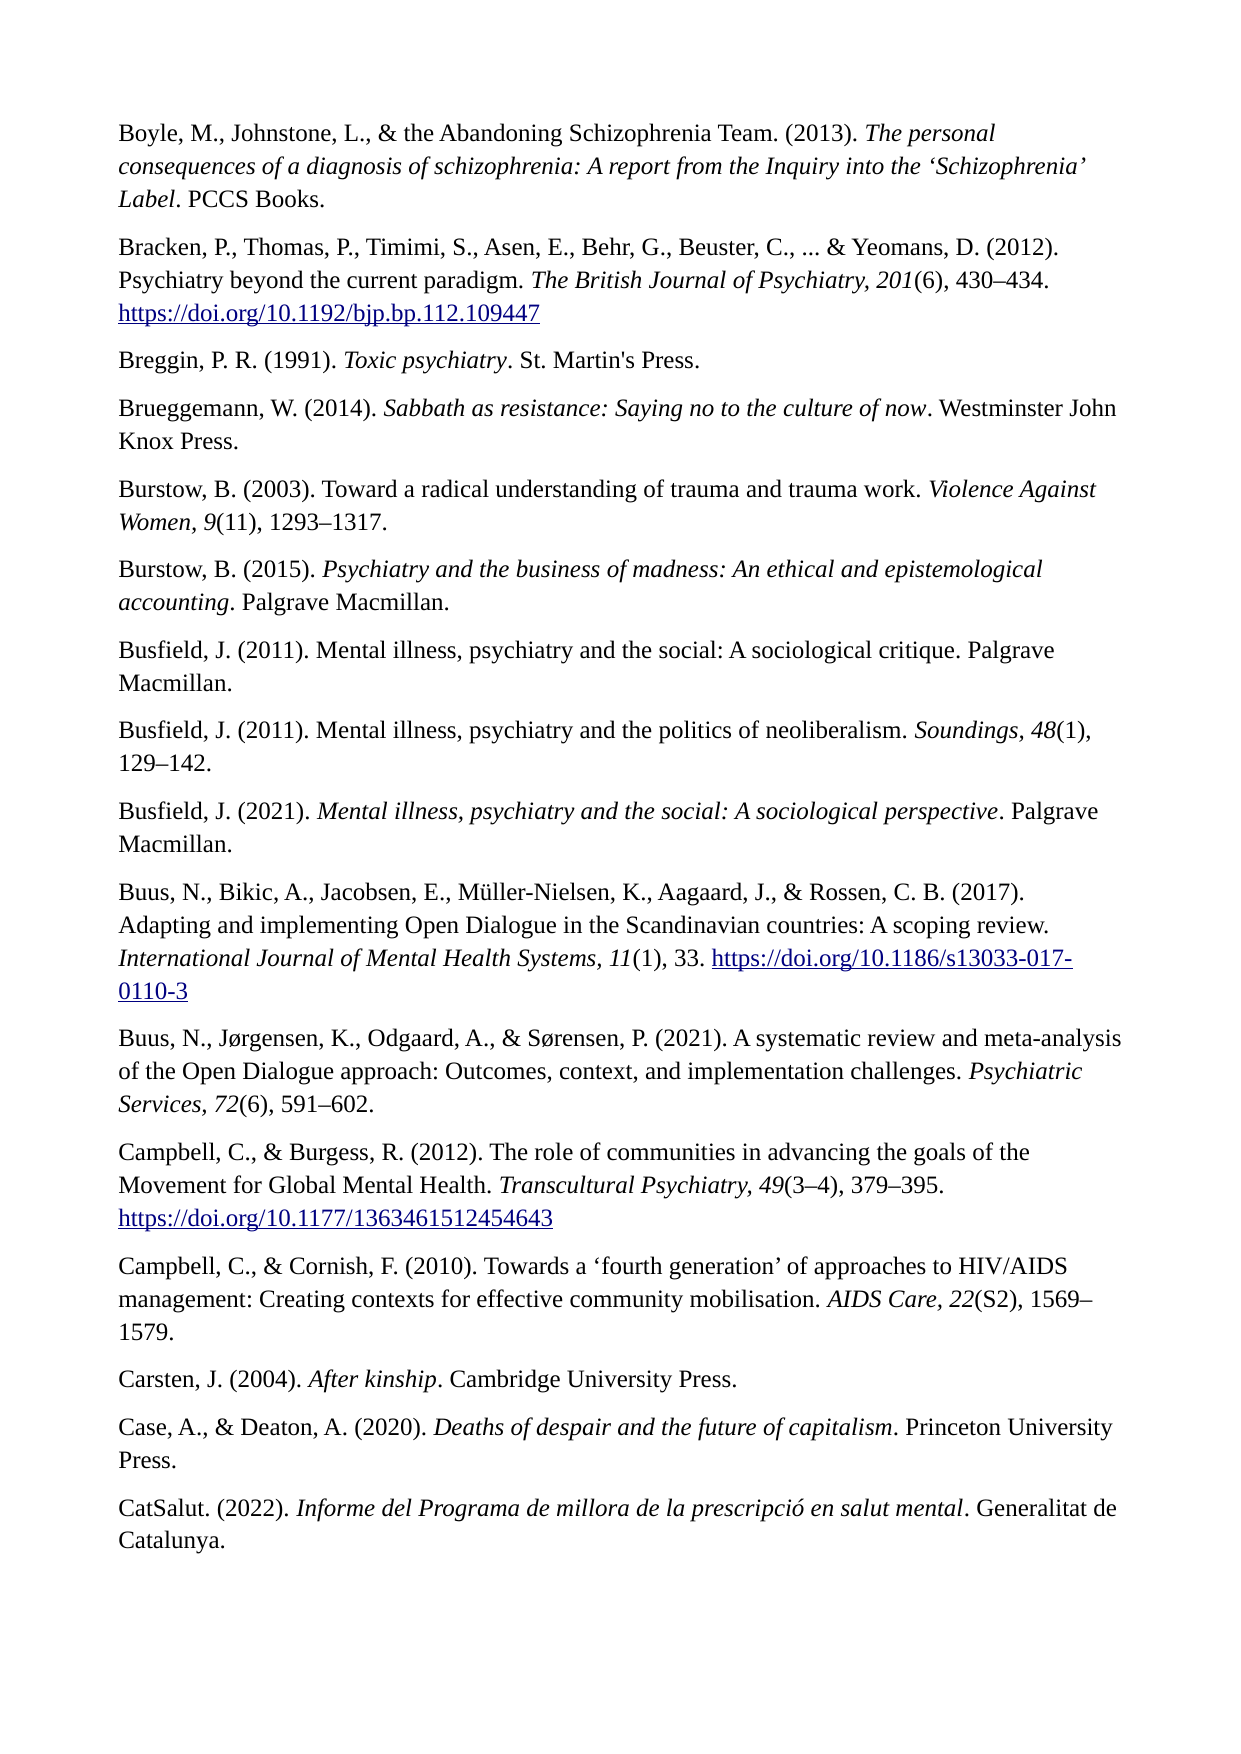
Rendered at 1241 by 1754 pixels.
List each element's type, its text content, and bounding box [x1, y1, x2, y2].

text Busfield, J. (2021). Mental illness, psychiatry and the social: A sociological perspective. Palgrave Macmillan. [118, 796, 1122, 858]
text Bracken, P., Thomas, P., Timimi, S., Asen, E., Behr, G., Beuster, C., ... & Yeomans, D. (2012). Psychiatry beyond the current paradigm. The British Journal of Psychiatry, 201(6), 430–434. https://doi.org/10.1192/bjp.bp.112.109447 [118, 232, 1122, 327]
text Busfield, J. (2011). Mental illness, psychiatry and the politics of neoliberalism. Soundings, 48(1), 129–142. [118, 716, 1122, 777]
text Burstow, B. (2015). Psychiatry and the business of madness: An ethical and epistemological accounting. Palgrave Macmillan. [118, 554, 1122, 616]
text Campbell, C., & Burgess, R. (2012). The role of communities in advancing the goals of the Movement for Global Mental Health. Transcultural Psychiatry, 49(3–4), 379–395. https://doi.org/10.1177/1363461512454643 [118, 1137, 1122, 1232]
text Boyle, M., Johnstone, L., & the Abandoning Schizophrenia Team. (2013). The personal consequences of a diagnosis of schizophrenia: A report from the Inquiry into the ‘Schizophrenia’ Label. PCCS Books. [118, 118, 1122, 213]
text Case, A., & Deaton, A. (2020). Deaths of despair and the future of capitalism. Princeton University Press. [118, 1412, 1122, 1474]
text Campbell, C., & Cornish, F. (2010). Towards a ‘fourth generation’ of approaches to HIV/AIDS management: Creating contexts for effective community mobilisation. AIDS Care, 22(S2), 1569–1579. [118, 1251, 1122, 1346]
text Carsten, J. (2004). After kinship. Cambridge University Press. [118, 1364, 1122, 1393]
text Breggin, P. R. (1991). Toxic psychiatry. St. Martin's Press. [118, 345, 1122, 374]
text Burstow, B. (2003). Toward a radical understanding of trauma and trauma work. Violence Against Women, 9(11), 1293–1317. [118, 474, 1122, 535]
text Brueggemann, W. (2014). Sabbath as resistance: Saying no to the culture of now. Westminster John Knox Press. [118, 393, 1122, 455]
text CatSalut. (2022). Informe del Programa de millora de la prescripció en salut mental. Generalitat de Catalunya. [118, 1493, 1122, 1554]
text Busfield, J. (2011). Mental illness, psychiatry and the social: A sociological critique. Palgrave Macmillan. [118, 635, 1122, 697]
text Buus, N., Bikic, A., Jacobsen, E., Müller-Nielsen, K., Aagaard, J., & Rossen, C. B. (2017). Adapting and implementing Open Dialogue in the Scandinavian countries: A scoping review. International Journal of Mental Health Systems, 11(1), 33. https://doi.org/10.1186/s13033-017-0110-3 [118, 877, 1122, 1004]
text Buus, N., Jørgensen, K., Odgaard, A., & Sørensen, P. (2021). A systematic review and meta-analysis of the Open Dialogue approach: Outcomes, context, and implementation challenges. Psychiatric Services, 72(6), 591–602. [118, 1023, 1122, 1118]
